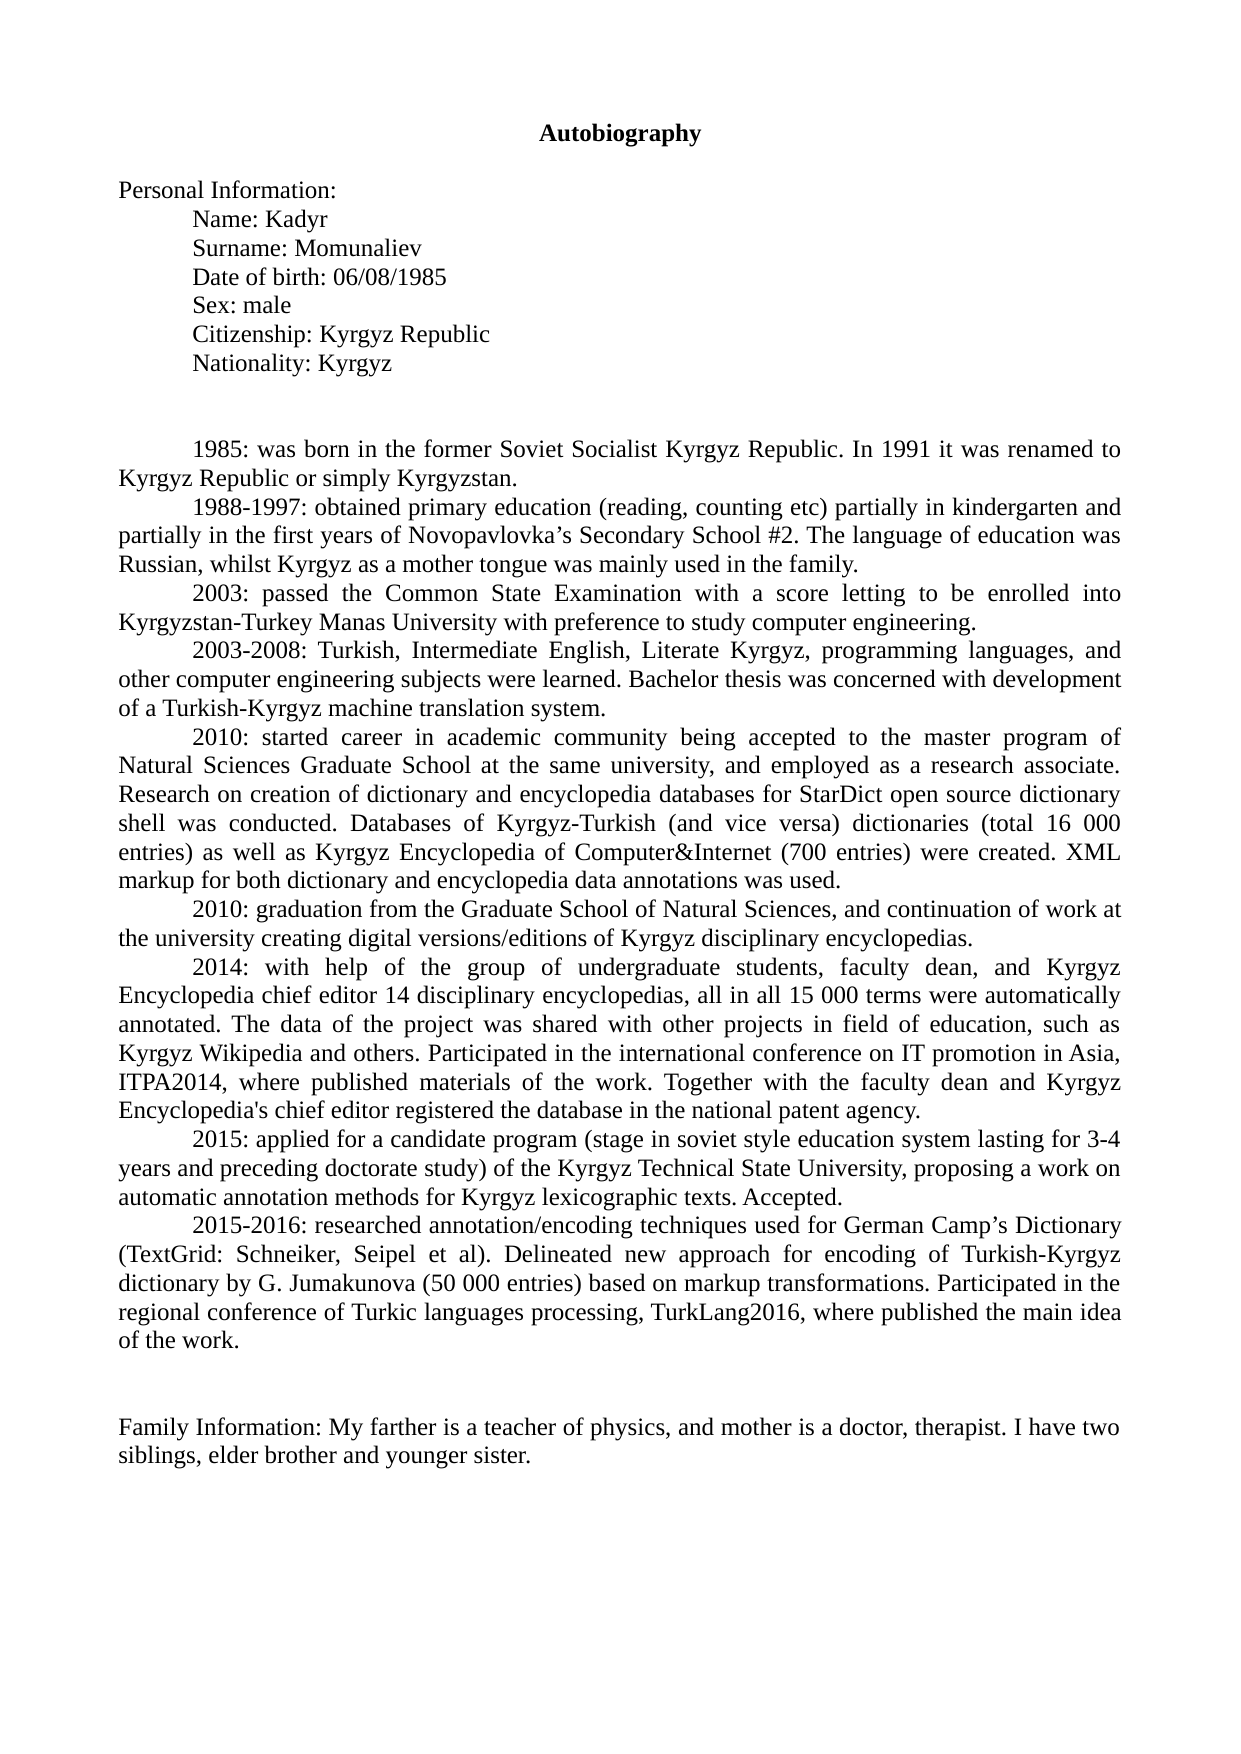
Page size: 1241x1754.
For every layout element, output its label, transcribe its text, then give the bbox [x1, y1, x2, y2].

text 2014: with help of the group of undergraduate students, faculty dean, and Kyrgyz Encyclopedia chief editor 14 disciplinary encyclopedias, all in all 15 000 terms were automatically annotated. The data of the project was shared with other projects in field of education, such as Kyrgyz Wikipedia and others. Participated in the international conference on IT promotion in Asia, ITPA2014, where published materials of the work. Together with the faculty dean and Kyrgyz Encyclopedia's chief editor registered the database in the national patent agency. [118, 952, 1122, 1124]
text Date of birth: 06/08/1985 [118, 262, 1122, 291]
text Autobiography [118, 118, 1122, 147]
text Sex: male [118, 291, 1122, 319]
text Family Information: My farther is a teacher of physics, and mother is a doctor, therapist. I have two siblings, elder brother and younger sister. [118, 1412, 1122, 1469]
text 2015-2016: researched annotation/encoding techniques used for German Camp’s Dictionary (TextGrid: Schneiker, Seipel et al). Delineated new approach for encoding of Turkish-Kyrgyz dictionary by G. Jumakunova (50 000 entries) based on markup transformations. Participated in the regional conference of Turkic languages processing, TurkLang2016, where published the main idea of the work. [118, 1211, 1122, 1354]
text Nationality: Kyrgyz [118, 348, 1122, 377]
text 2015: applied for a candidate program (stage in soviet style education system lasting for 3-4 years and preceding doctorate study) of the Kyrgyz Technical State University, proposing a work on automatic annotation methods for Kyrgyz lexicographic texts. Accepted. [118, 1124, 1122, 1211]
text 2010: graduation from the Graduate School of Natural Sciences, and continuation of work at the university creating digital versions/editions of Kyrgyz disciplinary encyclopedias. [118, 894, 1122, 952]
text 2010: started career in academic community being accepted to the master program of Natural Sciences Graduate School at the same university, and employed as a research associate. Research on creation of dictionary and encyclopedia databases for StarDict open source dictionary shell was conducted. Databases of Kyrgyz-Turkish (and vice versa) dictionaries (total 16 000 entries) as well as Kyrgyz Encyclopedia of Computer&Internet (700 entries) were created. XML markup for both dictionary and encyclopedia data annotations was used. [118, 722, 1122, 894]
text Surname: Momunaliev [118, 233, 1122, 262]
text Personal Information: [118, 176, 1122, 204]
text 2003: passed the Common State Examination with a score letting to be enrolled into Kyrgyzstan-Turkey Manas University with preference to study computer engineering. [118, 578, 1122, 636]
text 2003-2008: Turkish, Intermediate English, Literate Kyrgyz, programming languages, and other computer engineering subjects were learned. Bachelor thesis was concerned with development of a Turkish-Kyrgyz machine translation system. [118, 636, 1122, 722]
text 1985: was born in the former Soviet Socialist Kyrgyz Republic. In 1991 it was renamed to Kyrgyz Republic or simply Kyrgyzstan. [118, 434, 1122, 492]
text Name: Kadyr [118, 204, 1122, 233]
text 1988-1997: obtained primary education (reading, counting etc) partially in kindergarten and partially in the first years of Novopavlovka’s Secondary School #2. The language of education was Russian, whilst Kyrgyz as a mother tongue was mainly used in the family. [118, 492, 1122, 578]
text Citizenship: Kyrgyz Republic [118, 319, 1122, 348]
